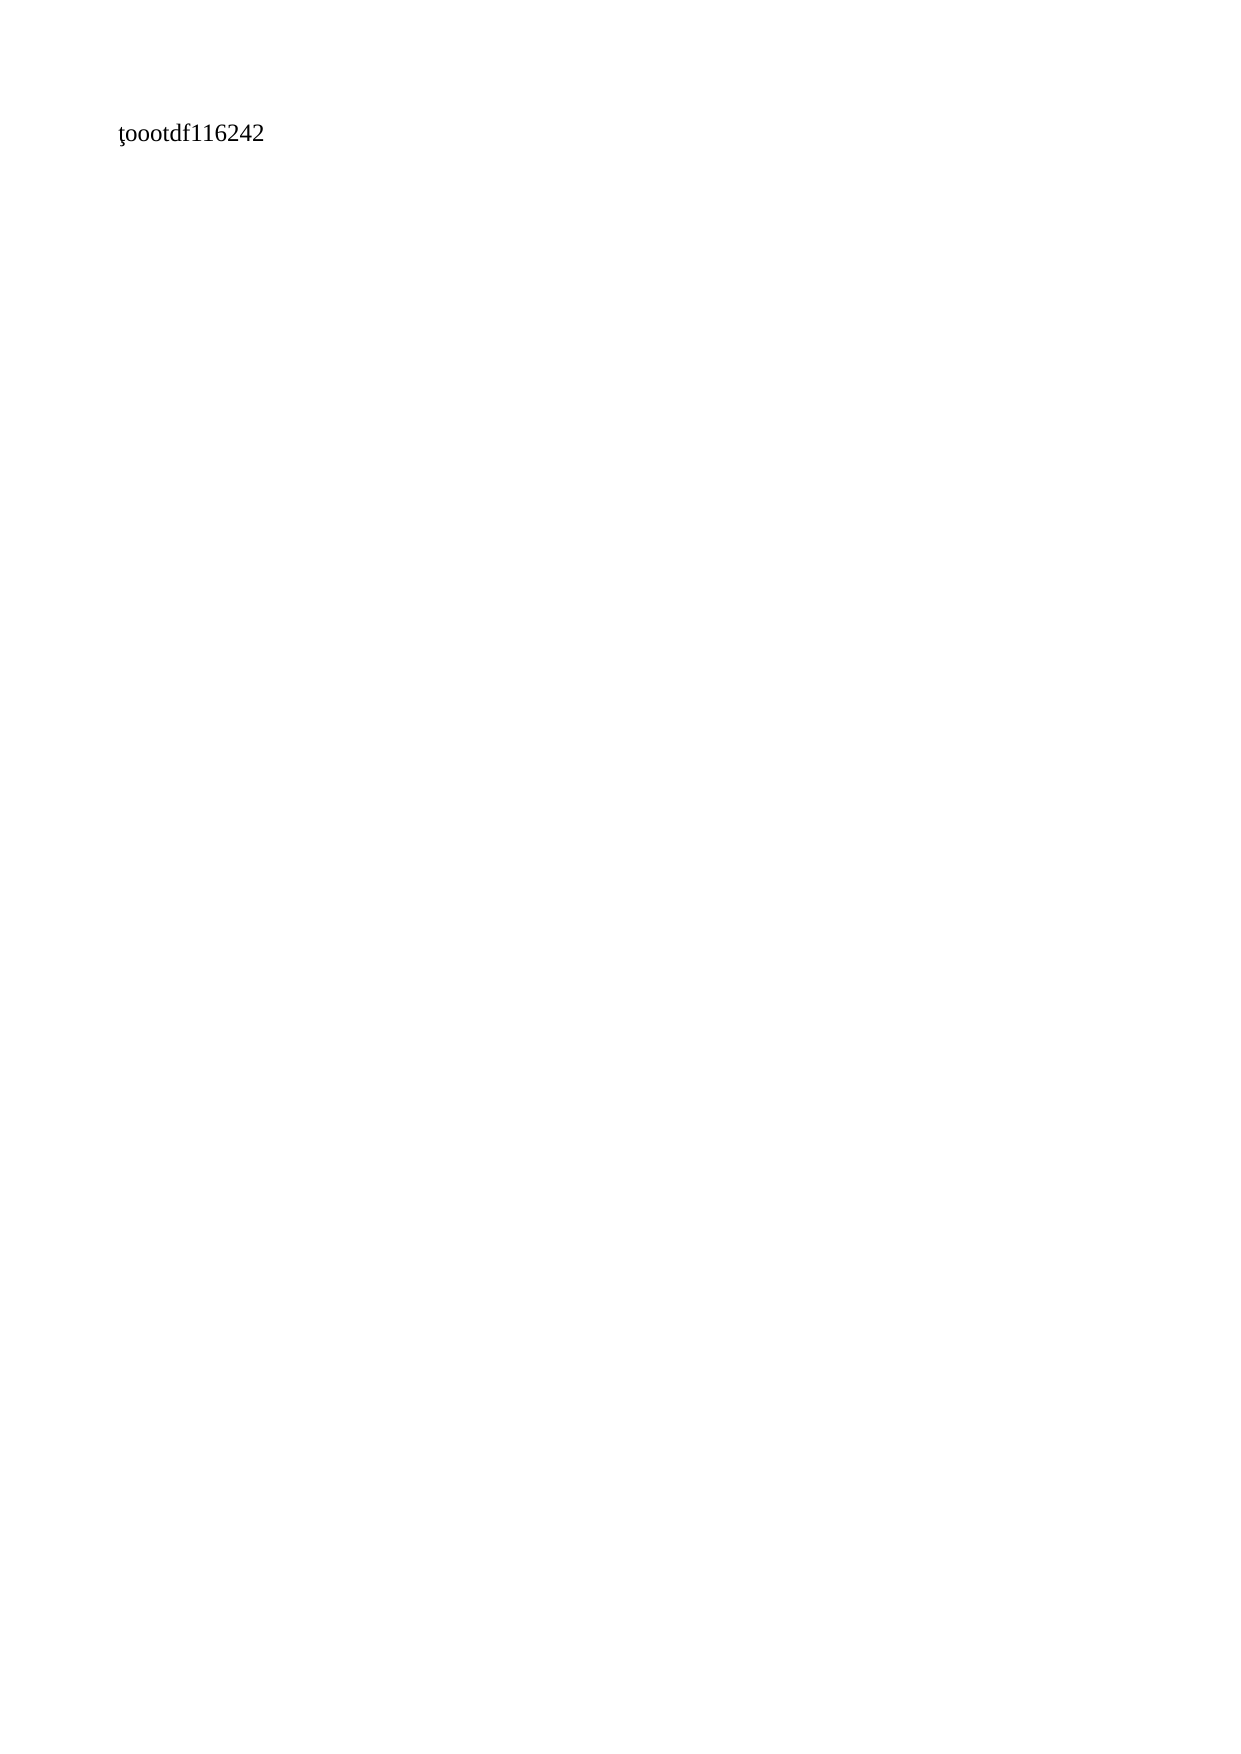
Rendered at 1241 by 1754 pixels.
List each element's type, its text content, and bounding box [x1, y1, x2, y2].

text ţoootdf116242 [118, 118, 1122, 147]
